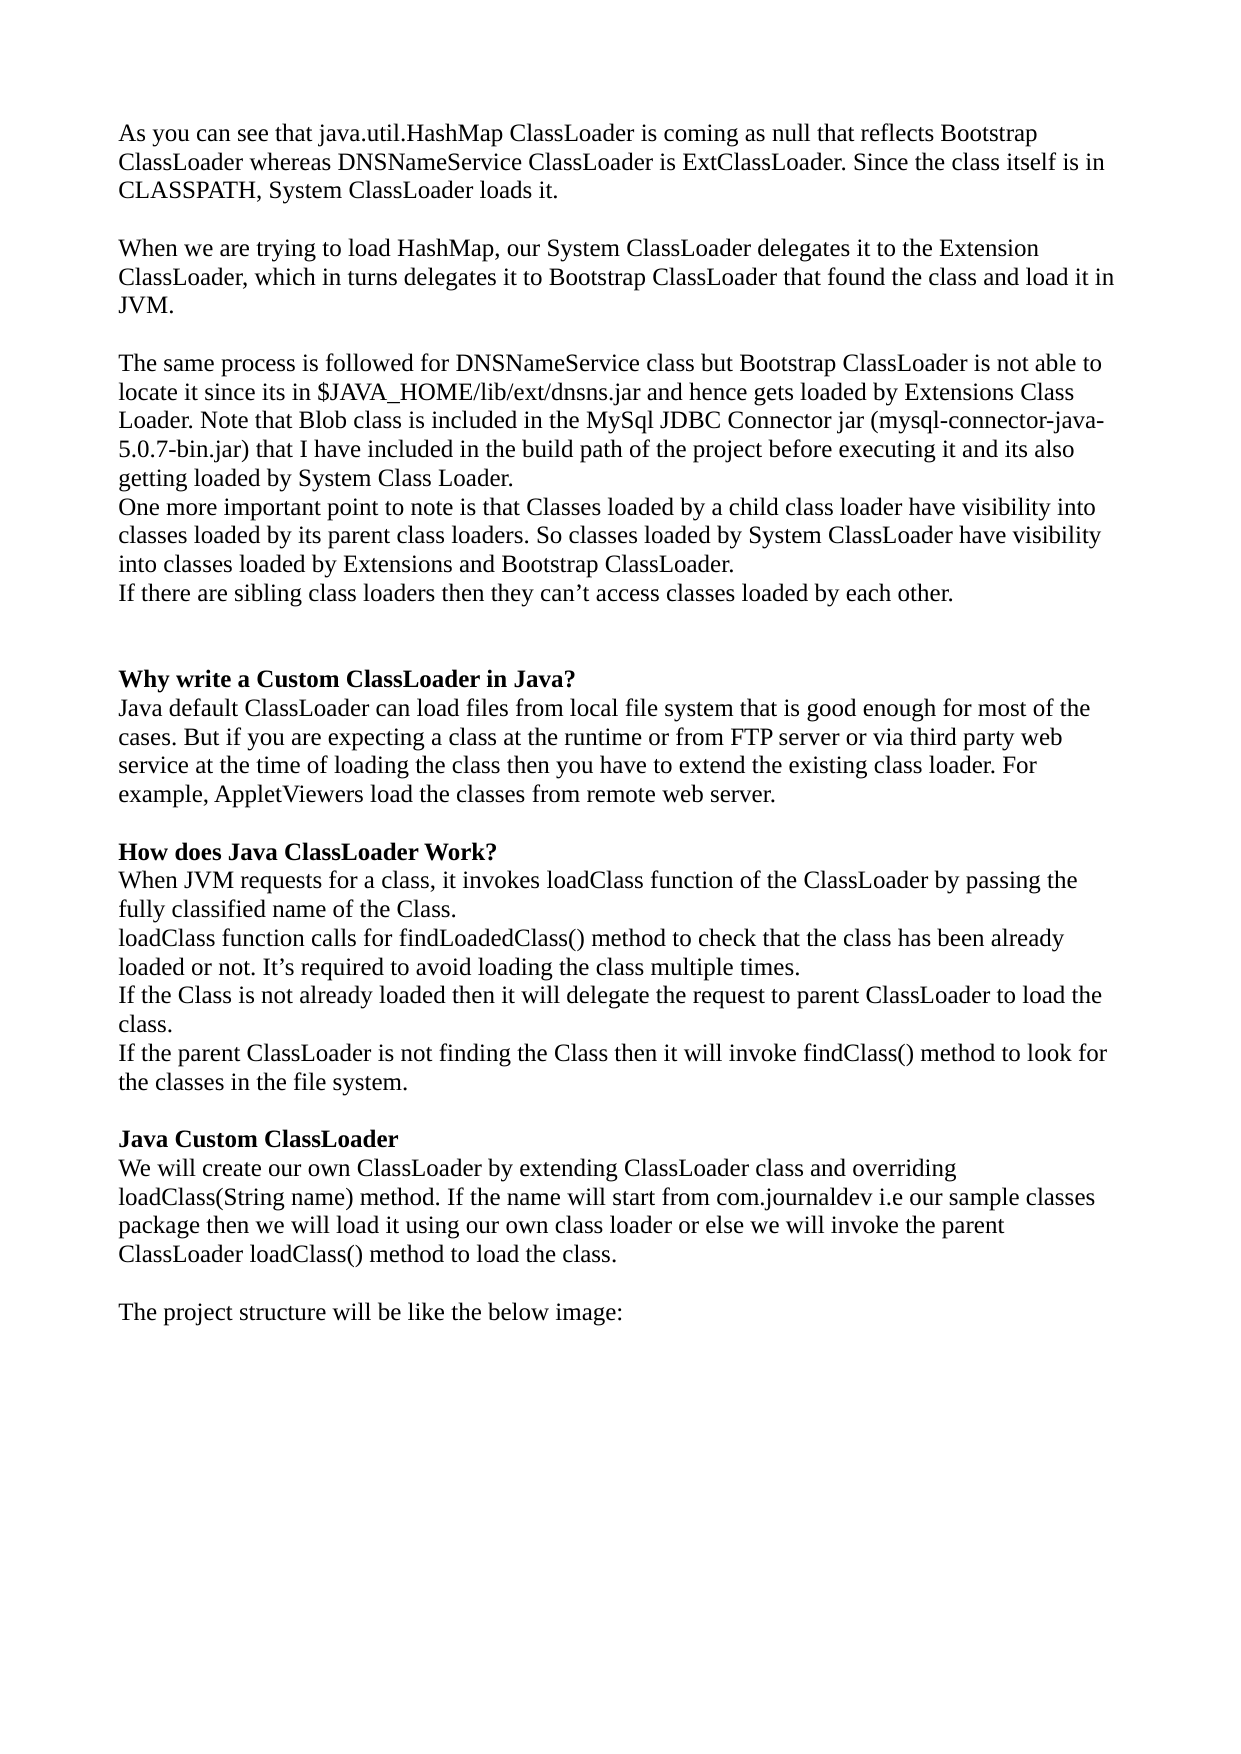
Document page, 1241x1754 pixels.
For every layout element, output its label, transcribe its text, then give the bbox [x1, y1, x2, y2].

text The project structure will be like the below image: [118, 1297, 1122, 1326]
text When JVM requests for a class, it invokes loadClass function of the ClassLoader by passing the fully classified name of the Class. [118, 866, 1122, 923]
text When we are trying to load HashMap, our System ClassLoader delegates it to the Extension ClassLoader, which in turns delegates it to Bootstrap ClassLoader that found the class and load it in JVM. [118, 233, 1122, 319]
text One more important point to note is that Classes loaded by a child class loader have visibility into classes loaded by its parent class loaders. So classes loaded by System ClassLoader have visibility into classes loaded by Extensions and Bootstrap ClassLoader. [118, 492, 1122, 578]
text If there are sibling class loaders then they can’t access classes loaded by each other. [118, 578, 1122, 607]
text The same process is followed for DNSNameService class but Bootstrap ClassLoader is not able to locate it since its in $JAVA_HOME/lib/ext/dnsns.jar and hence gets loaded by Extensions Class Loader. Note that Blob class is included in the MySql JDBC Connector jar (mysql-connector-java-5.0.7-bin.jar) that I have included in the build path of the project before executing it and its also getting loaded by System Class Loader. [118, 348, 1122, 492]
text Java Custom ClassLoader [118, 1124, 1122, 1153]
text loadClass function calls for findLoadedClass() method to check that the class has been already loaded or not. It’s required to avoid loading the class multiple times. [118, 923, 1122, 981]
text As you can see that java.util.HashMap ClassLoader is coming as null that reflects Bootstrap ClassLoader whereas DNSNameService ClassLoader is ExtClassLoader. Since the class itself is in CLASSPATH, System ClassLoader loads it. [118, 118, 1122, 204]
text If the Class is not already loaded then it will delegate the request to parent ClassLoader to load the class. [118, 981, 1122, 1038]
text Why write a Custom ClassLoader in Java? [118, 664, 1122, 693]
text How does Java ClassLoader Work? [118, 837, 1122, 866]
text We will create our own ClassLoader by extending ClassLoader class and overriding loadClass(String name) method. If the name will start from com.journaldev i.e our sample classes package then we will load it using our own class loader or else we will invoke the parent ClassLoader loadClass() method to load the class. [118, 1153, 1122, 1268]
text If the parent ClassLoader is not finding the Class then it will invoke findClass() method to look for the classes in the file system. [118, 1038, 1122, 1096]
text Java default ClassLoader can load files from local file system that is good enough for most of the cases. But if you are expecting a class at the runtime or from FTP server or via third party web service at the time of loading the class then you have to extend the existing class loader. For example, AppletViewers load the classes from remote web server. [118, 693, 1122, 808]
